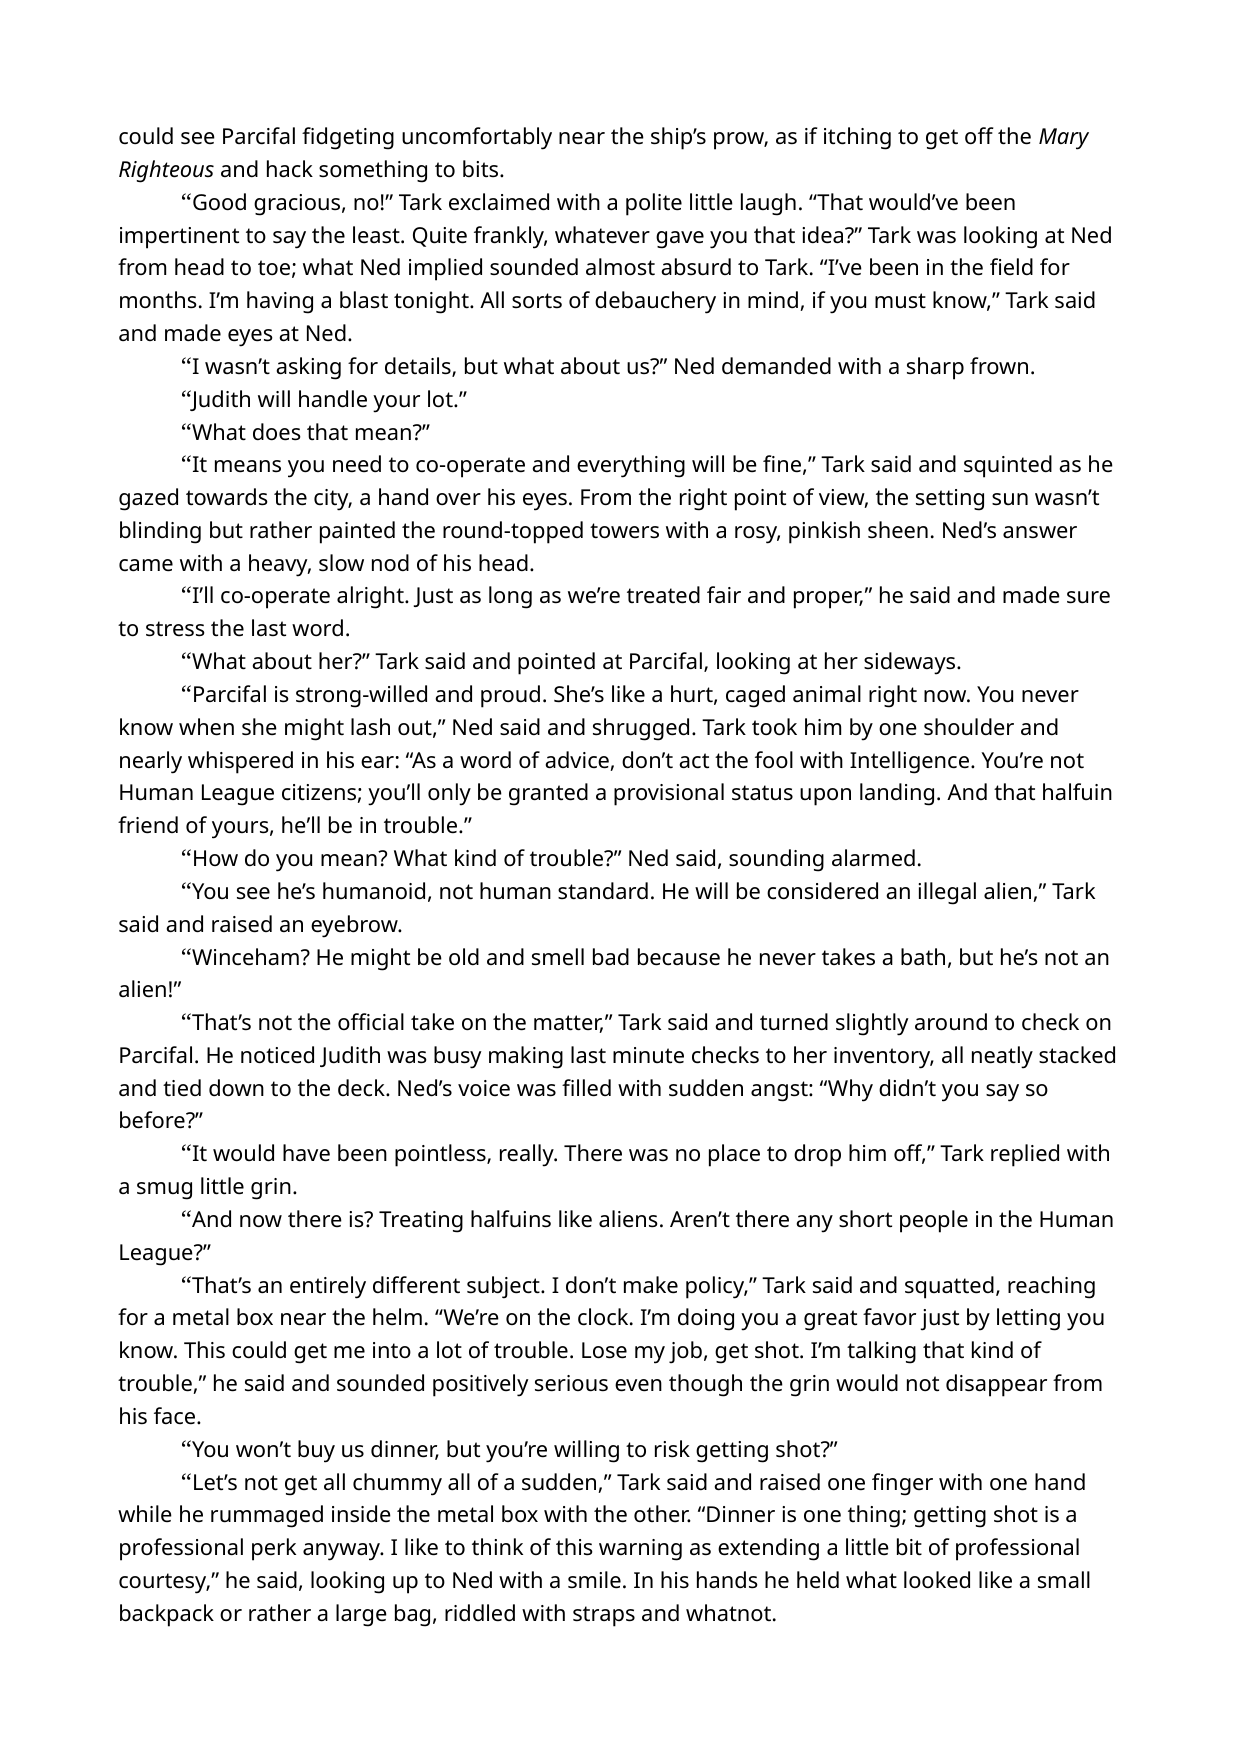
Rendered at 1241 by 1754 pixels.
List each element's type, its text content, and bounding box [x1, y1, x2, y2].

text could see Parcifal fidgeting uncomfortably near the ship’s prow, as if itching to get off the Mary Righteous and hack something to bits. [118, 118, 1122, 184]
text “It would have been pointless, really. There was no place to drop him off,” Tark replied with a smug little grin. [118, 1135, 1122, 1201]
text “I wasn’t asking for details, but what about us?” Ned demanded with a sharp frown. [118, 348, 1122, 381]
text “What about her?” Tark said and pointed at Parcifal, looking at her sideways. [118, 643, 1122, 676]
text “That’s not the official take on the matter,” Tark said and turned slightly around to check on Parcifal. He noticed Judith was busy making last minute checks to her inventory, all neatly stacked and tied down to the deck. Ned’s voice was filled with sudden angst: “Why didn’t you say so before?” [118, 1004, 1122, 1135]
text “How do you mean? What kind of trouble?” Ned said, sounding alarmed. [118, 840, 1122, 873]
text “You see he’s humanoid, not human standard. He will be considered an illegal alien,” Tark said and raised an eyebrow. [118, 873, 1122, 938]
text “It means you need to co-operate and everything will be fine,” Tark said and squinted as he gazed towards the city, a hand over his eyes. From the right point of view, the setting sun wasn’t blinding but rather painted the round-topped towers with a rosy, pinkish sheen. Ned’s answer came with a heavy, slow nod of his head. [118, 446, 1122, 577]
text “Let’s not get all chummy all of a sudden,” Tark said and raised one finger with one hand while he rummaged inside the metal box with the other. “Dinner is one thing; getting shot is a professional perk anyway. I like to think of this warning as extending a little bit of professional courtesy,” he said, looking up to Ned with a smile. In his hands he held what looked like a small backpack or rather a large bag, riddled with straps and whatnot. [118, 1463, 1122, 1627]
text “Good gracious, no!” Tark exclaimed with a polite little laugh. “That would’ve been impertinent to say the least. Quite frankly, whatever gave you that idea?” Tark was looking at Ned from head to toe; what Ned implied sounded almost absurd to Tark. “I’ve been in the field for months. I’m having a blast tonight. All sorts of debauchery in mind, if you must know,” Tark said and made eyes at Ned. [118, 184, 1122, 348]
text “That’s an entirely different subject. I don’t make policy,” Tark said and squatted, reaching for a metal box near the helm. “We’re on the clock. I’m doing you a great favor just by letting you know. This could get me into a lot of trouble. Lose my job, get shot. I’m talking that kind of trouble,” he said and sounded positively serious even though the grin would not disappear from his face. [118, 1267, 1122, 1431]
text “And now there is? Treating halfuins like aliens. Aren’t there any short people in the Human League?” [118, 1201, 1122, 1267]
text “Judith will handle your lot.” [118, 381, 1122, 413]
text “You won’t buy us dinner, but you’re willing to risk getting shot?” [118, 1431, 1122, 1463]
text “I’ll co-operate alright. Just as long as we’re treated fair and proper,” he said and made sure to stress the last word. [118, 577, 1122, 643]
text “What does that mean?” [118, 413, 1122, 446]
text “Winceham? He might be old and smell bad because he never takes a bath, but he’s not an alien!” [118, 938, 1122, 1004]
text “Parcifal is strong-willed and proud. She’s like a hurt, caged animal right now. You never know when she might lash out,” Ned said and shrugged. Tark took him by one shoulder and nearly whispered in his ear: “As a word of advice, don’t act the fool with Intelligence. You’re not Human League citizens; you’ll only be granted a provisional status upon landing. And that halfuin friend of yours, he’ll be in trouble.” [118, 676, 1122, 840]
